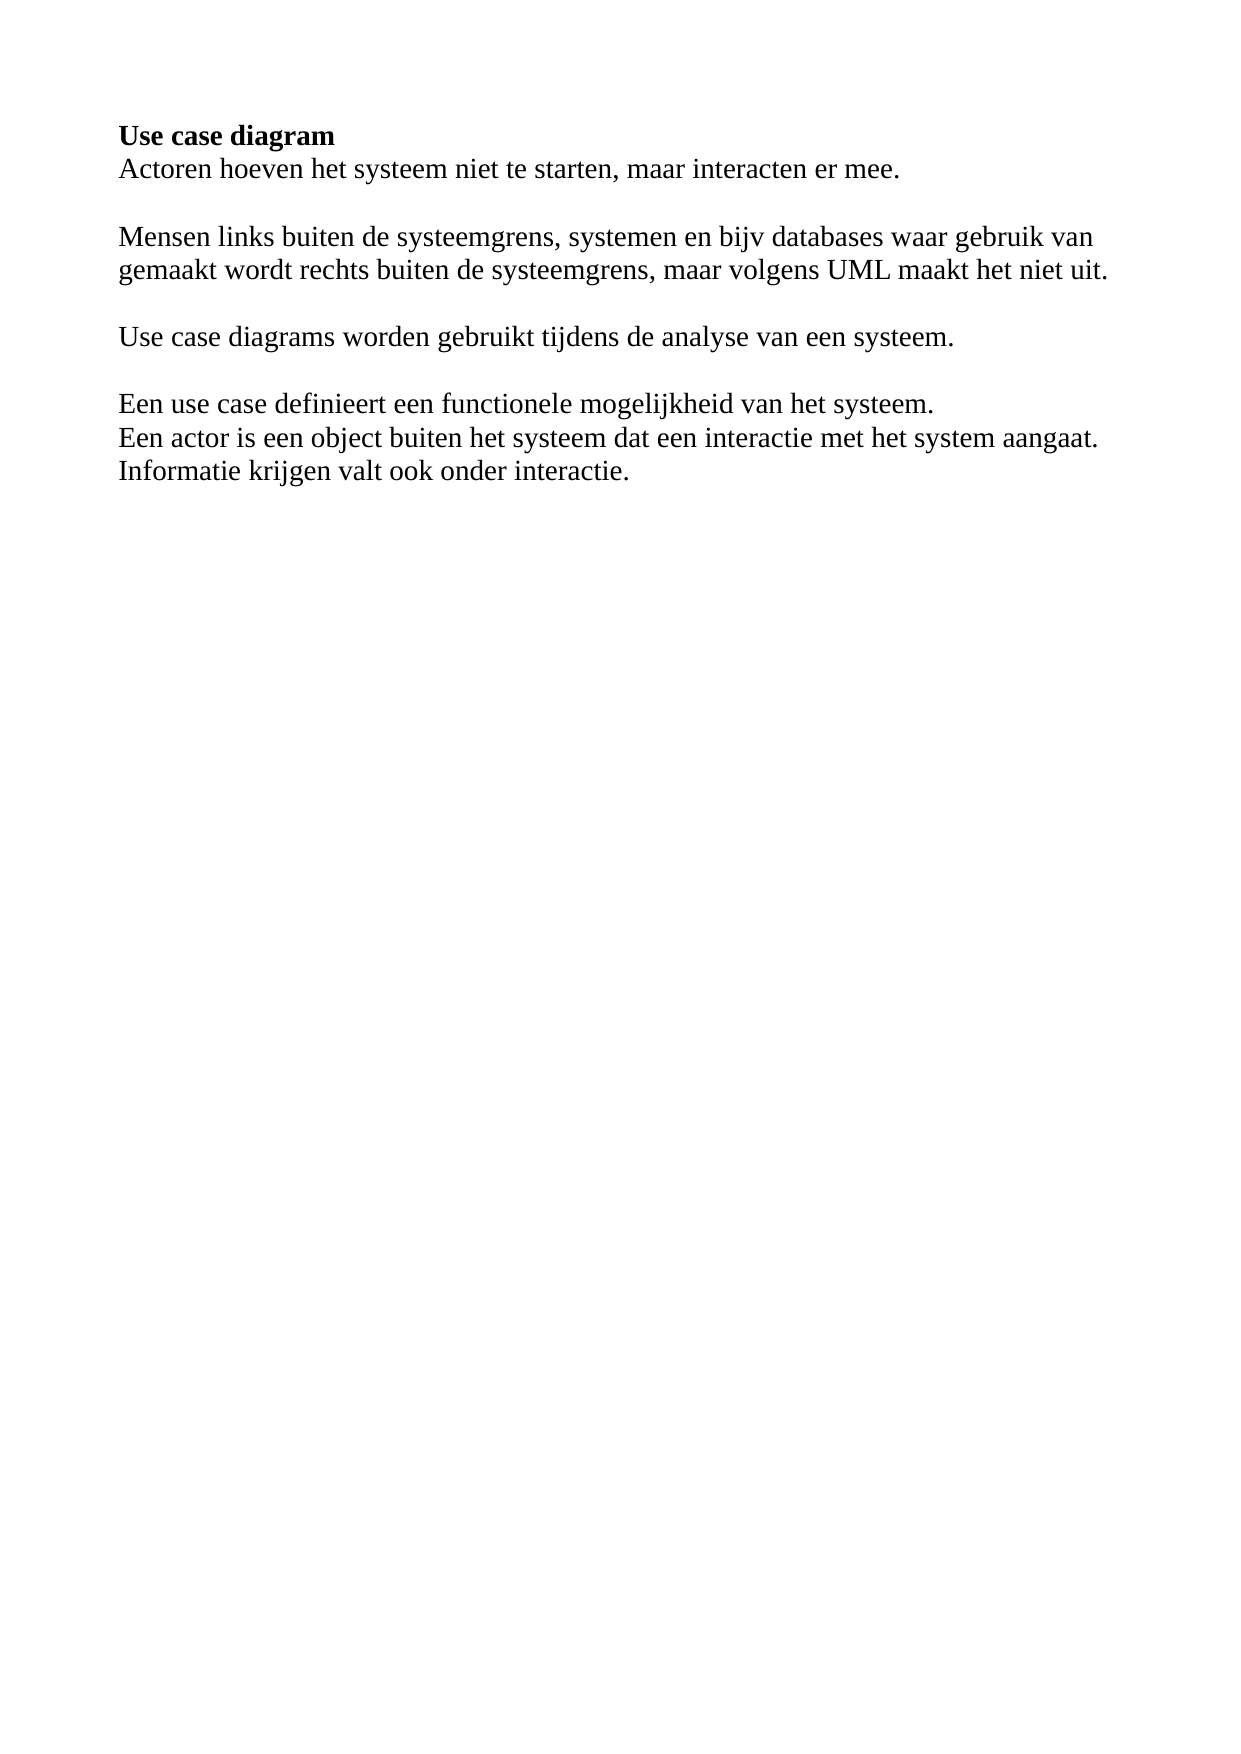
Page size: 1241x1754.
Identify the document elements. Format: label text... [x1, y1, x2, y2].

text Een actor is een object buiten het systeem dat een interactie met het system aangaat. Informatie krijgen valt ook onder interactie. [118, 420, 1122, 487]
text Mensen links buiten de systeemgrens, systemen en bijv databases waar gebruik van gemaakt wordt rechts buiten de systeemgrens, maar volgens UML maakt het niet uit. [118, 219, 1122, 286]
text Use case diagram [118, 118, 1122, 152]
text Een use case definieert een functionele mogelijkheid van het systeem. [118, 386, 1122, 420]
text Actoren hoeven het systeem niet te starten, maar interacten er mee. [118, 152, 1122, 185]
text Use case diagrams worden gebruikt tijdens de analyse van een systeem. [118, 319, 1122, 353]
